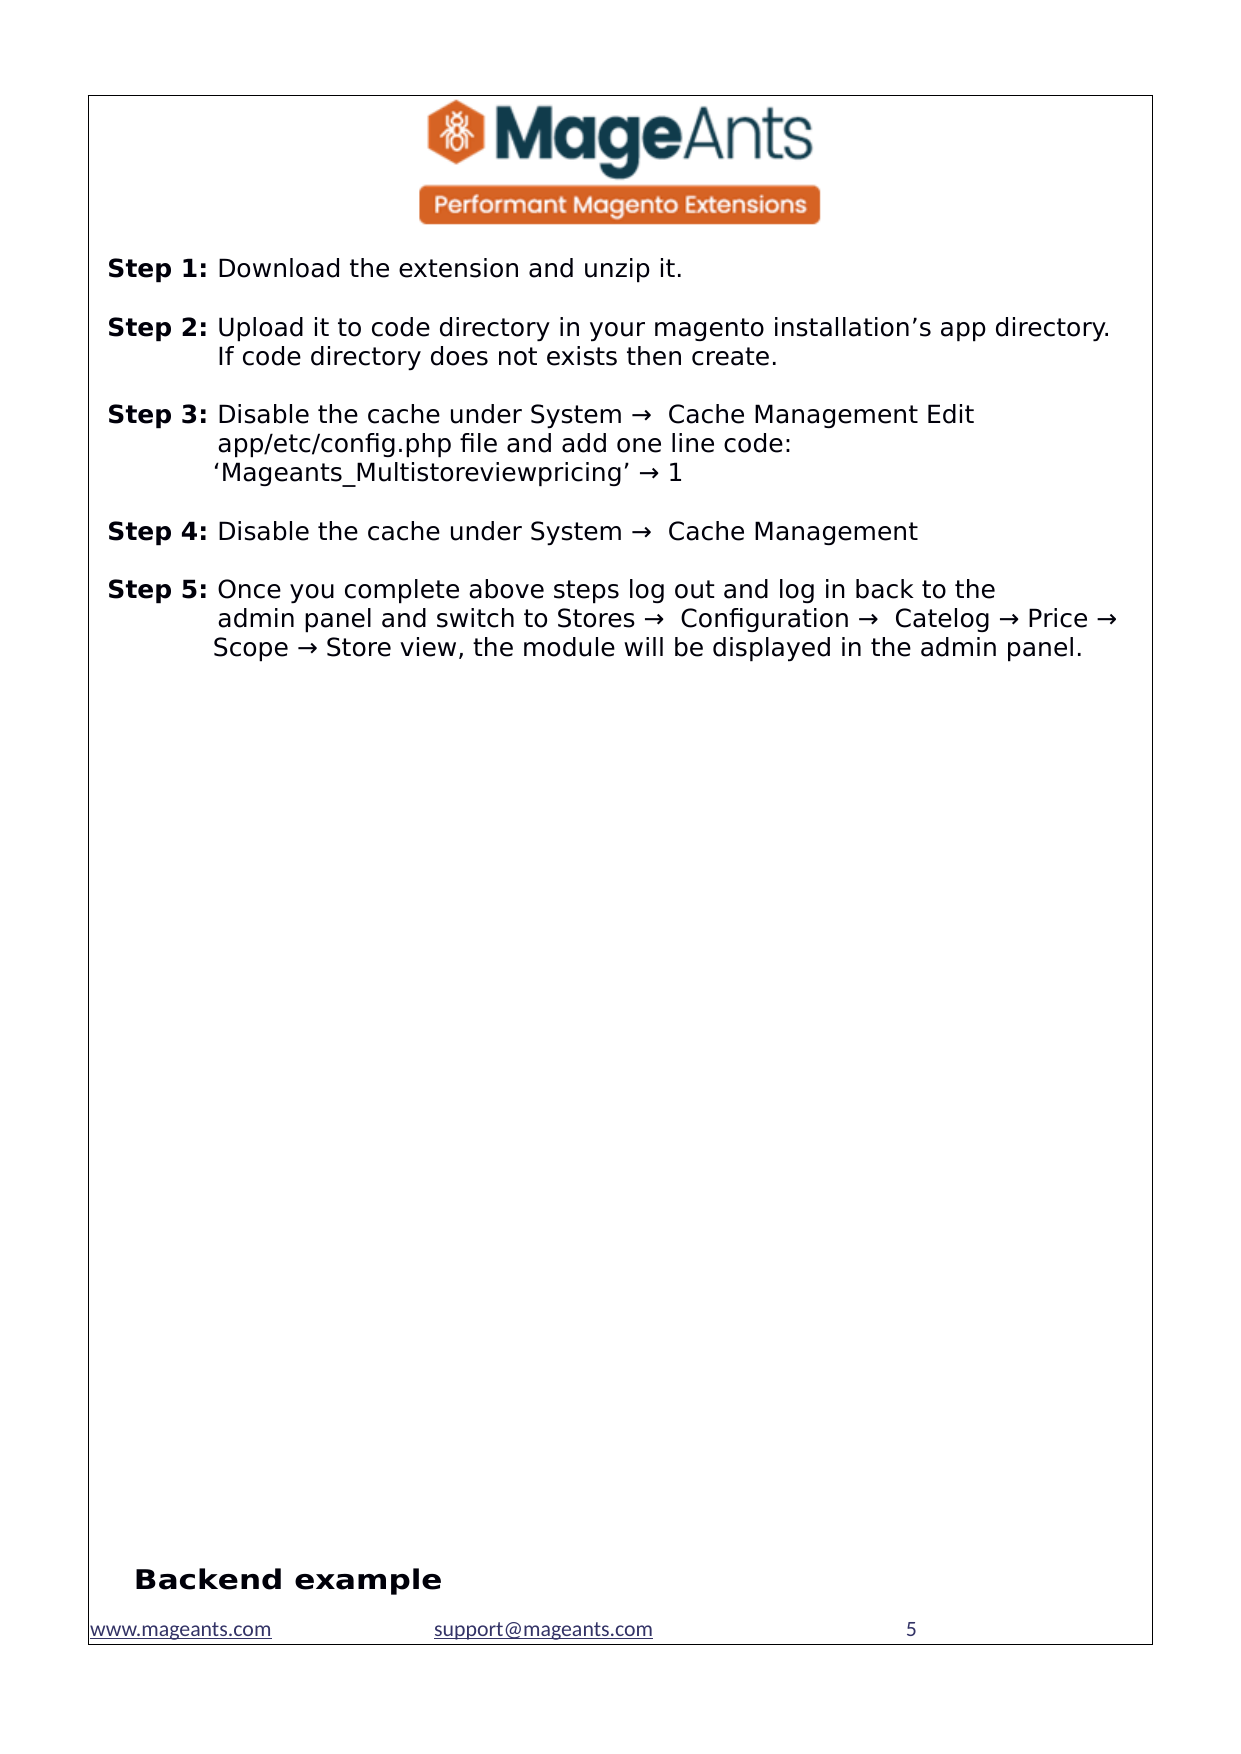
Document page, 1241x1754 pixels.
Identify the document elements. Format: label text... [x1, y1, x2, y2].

text Step 1: Download the extension and unzip it. [90, 254, 1144, 283]
text Step 4: Disable the cache under System → Cache Management [90, 517, 1144, 546]
text admin panel and switch to Stores → Configuration → Catelog → Price → Scope → Store view, the module will be displayed in the admin panel. [90, 604, 1144, 663]
text Step 3: Disable the cache under System → Cache Management Edit [90, 400, 1144, 429]
text If code directory does not exists then create. [90, 342, 1144, 371]
text app/etc/config.php file and add one line code: [90, 429, 1144, 458]
text Step 5: Once you complete above steps log out and log in back to the [90, 575, 1144, 604]
text Step 2: Upload it to code directory in your magento installation’s app directory. [90, 313, 1144, 342]
picture [415, 97, 825, 226]
text Backend example [134, 1564, 1150, 1596]
text ‘Mageants_Multistoreviewpricing’ → 1 [90, 458, 1144, 488]
